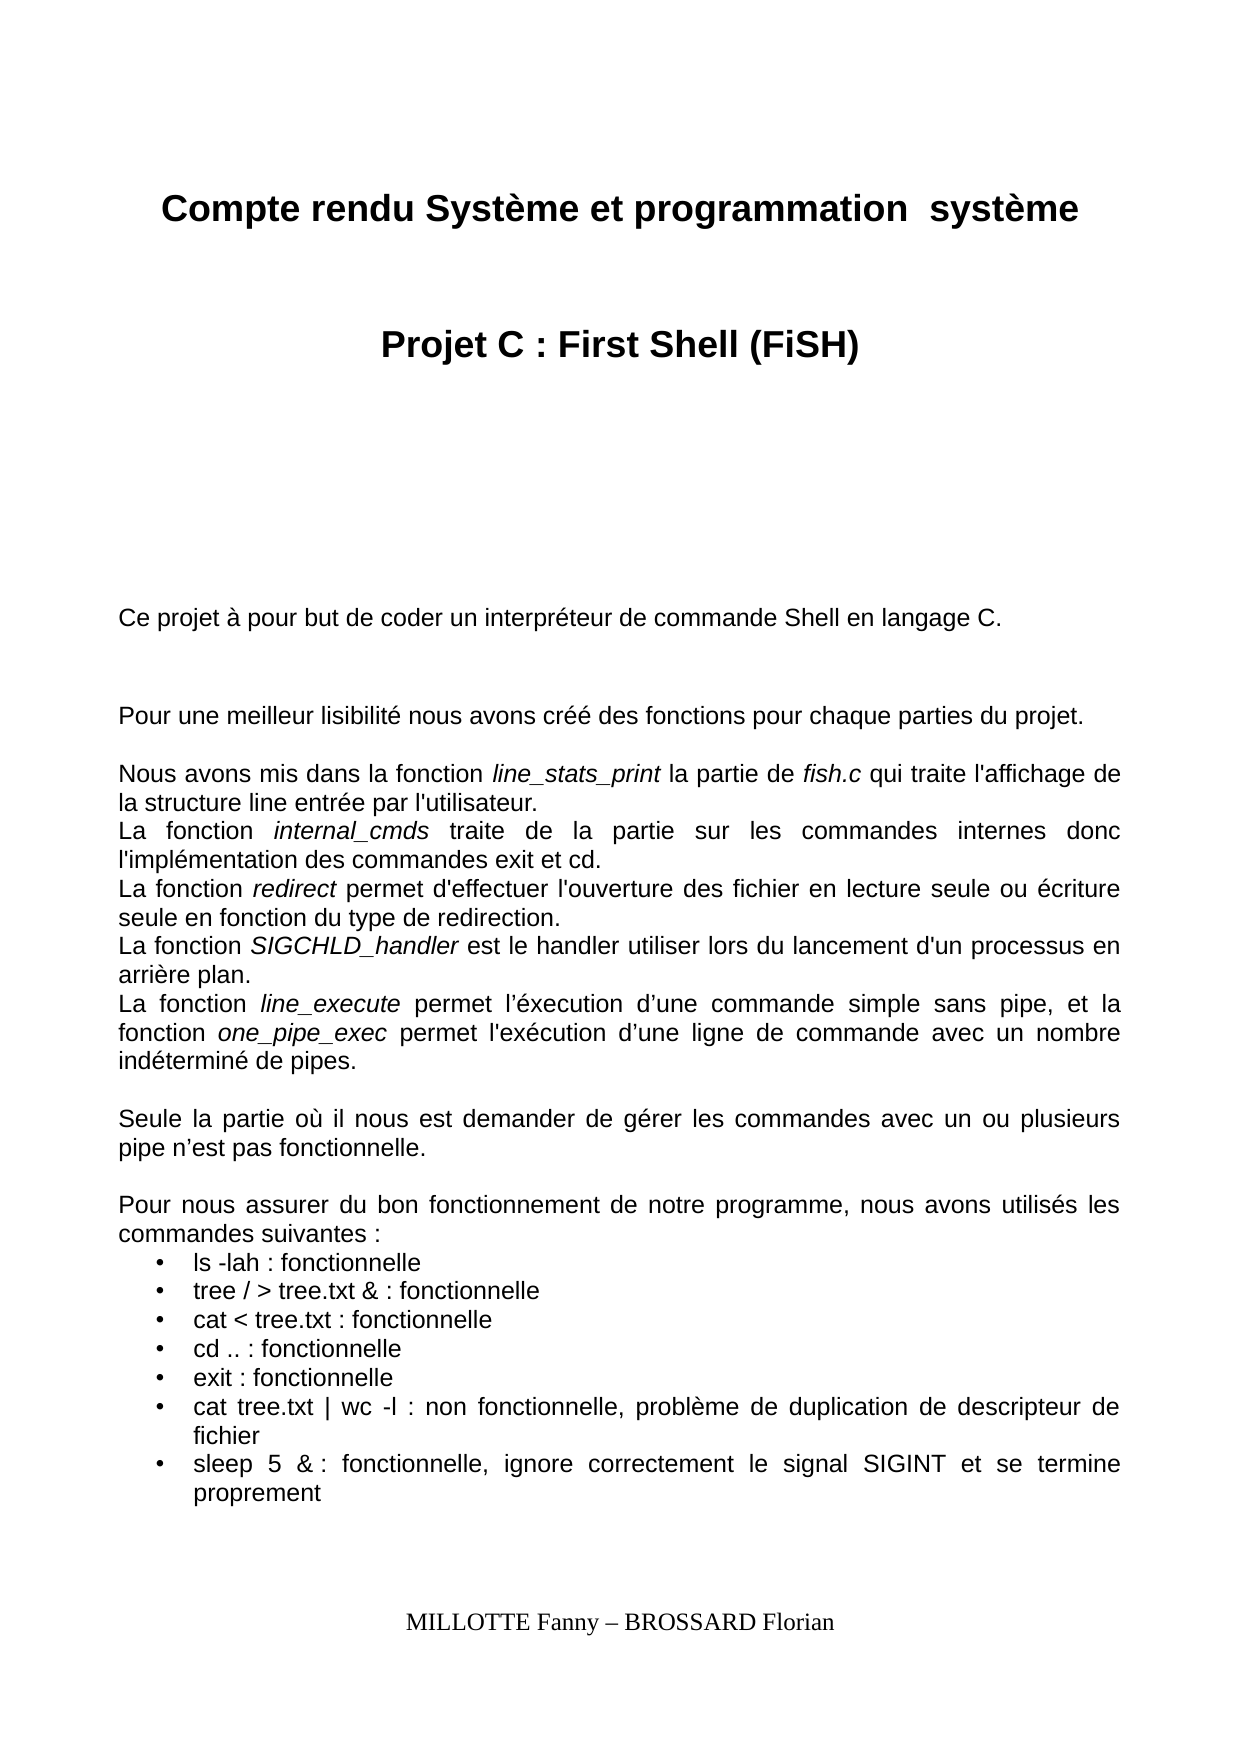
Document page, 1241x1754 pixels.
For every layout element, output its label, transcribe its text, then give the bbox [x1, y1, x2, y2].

list cat tree.txt | wc -l : non fonctionnelle, problème de duplication de descripteur de fichier [156, 1392, 1122, 1449]
text Ce projet à pour but de coder un interpréteur de commande Shell en langage C. [118, 603, 1122, 632]
text La fonction internal_cmds traite de la partie sur les commandes internes donc l'implémentation des commandes exit et cd. [118, 816, 1122, 874]
list cd .. : fonctionnelle [156, 1334, 1122, 1363]
list sleep 5 & : fonctionnelle, ignore correctement le signal SIGINT et se termine proprement [156, 1449, 1122, 1507]
list cat < tree.txt : fonctionnelle [156, 1305, 1122, 1334]
list tree / > tree.txt & : fonctionnelle [156, 1276, 1122, 1305]
text Pour une meilleur lisibilité nous avons créé des fonctions pour chaque parties du projet. [118, 701, 1122, 730]
text La fonction SIGCHLD_handler est le handler utiliser lors du lancement d'un processus en arrière plan. [118, 931, 1122, 989]
list ls -lah : fonctionnelle [156, 1247, 1122, 1276]
text La fonction redirect permet d'effectuer l'ouverture des fichier en lecture seule ou écriture seule en fonction du type de redirection. [118, 874, 1122, 931]
list exit : fonctionnelle [156, 1363, 1122, 1392]
text Pour nous assurer du bon fonctionnement de notre programme, nous avons utilisés les commandes suivantes : [118, 1190, 1122, 1247]
subtitle Compte rendu Système et programmation système [118, 186, 1122, 229]
text La fonction line_execute permet l’éxecution d’une commande simple sans pipe, et la fonction one_pipe_exec permet l'exécution d’une ligne de commande avec un nombre indéterminé de pipes. [118, 989, 1122, 1075]
text Seule la partie où il nous est demander de gérer les commandes avec un ou plusieurs pipe n’est pas fonctionnelle. [118, 1104, 1122, 1161]
subtitle Projet C : First Shell (FiSH) [118, 322, 1122, 366]
text Nous avons mis dans la fonction line_stats_print la partie de fish.c qui traite l'affichage de la structure line entrée par l'utilisateur. [118, 759, 1122, 816]
